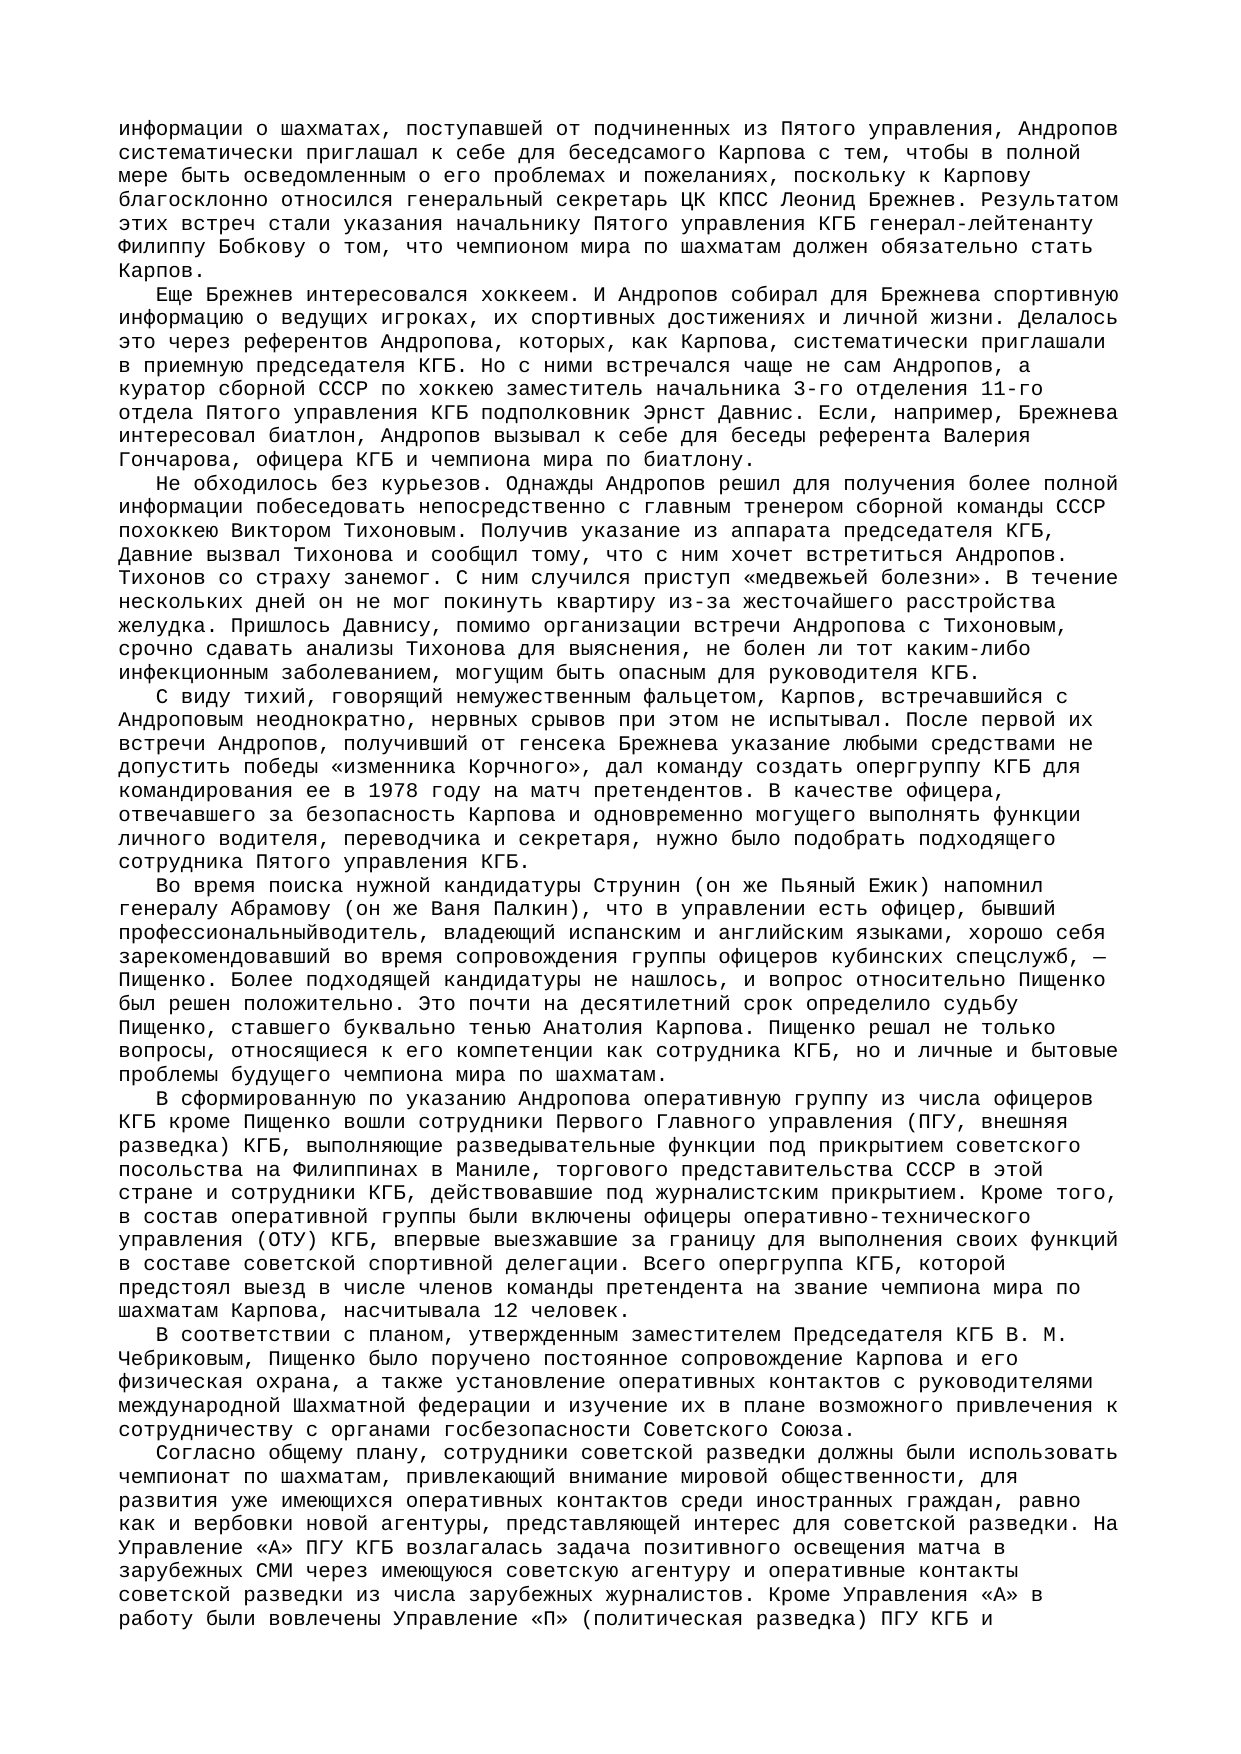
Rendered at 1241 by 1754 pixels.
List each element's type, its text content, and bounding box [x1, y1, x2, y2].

text информации о шахматах, поступавшей от подчиненных из Пятого управления, Андропов систематически приглашал к себе для беседсамого Карпова с тем, чтобы в полной мере быть осведомленным о его проблемах и пожеланиях, поскольку к Карпову благосклонно относился генеральный секретарь ЦК КПСС Леонид Брежнев. Результатом этих встреч стали указания начальнику Пятого управления КГБ генерал-лейтенанту Филиппу Бобкову о том, что чемпионом мира по шахматам должен обязательно стать Карпов. [118, 118, 1122, 284]
text Не обходилось без курьезов. Однажды Андропов решил для получения более полной информации побеседовать непосредственно с главным тренером сборной команды СССР похоккею Виктором Тихоновым. Получив указание из аппарата председателя КГБ, Давние вызвал Тихонова и сообщил тому, что с ним хочет встретиться Андропов. Тихонов со страху занемог. С ним случился приступ «медвежьей болезни». В течение нескольких дней он не мог покинуть квартиру из-за жесточайшего расстройства желудка. Пришлось Давнису, помимо организации встречи Андропова с Тихоновым, срочно сдавать анализы Тихонова для выяснения, не болен ли тот каким-либо инфекционным заболеванием, могущим быть опасным для руководителя КГБ. [118, 473, 1122, 686]
text Во время поиска нужной кандидатуры Струнин (он же Пьяный Ежик) напомнил генералу Абрамову (он же Ваня Палкин), что в управлении есть офицер, бывший профессиональныйводитель, владеющий испанским и английским языками, хорошо себя зарекомендовавший во время сопровождения группы офицеров кубинских спецслужб, — Пищенко. Более подходящей кандидатуры не нашлось, и вопрос относительно Пищенко был решен положительно. Это почти на десятилетний срок определило судьбу Пищенко, ставшего буквально тенью Анатолия Карпова. Пищенко решал не только вопросы, относящиеся к его компетенции как сотрудника КГБ, но и личные и бытовые проблемы будущего чемпиона мира по шахматам. [118, 875, 1122, 1088]
text В сформированную по указанию Андропова оперативную группу из числа офицеров КГБ кроме Пищенко вошли сотрудники Первого Главного управления (ПГУ, внешняя разведка) КГБ, выполняющие разведывательные функции под прикрытием советского посольства на Филиппинах в Маниле, торгового представительства СССР в этой стране и сотрудники КГБ, действовавшие под журналистским прикрытием. Кроме того, в состав оперативной группы были включены офицеры оперативно-технического управления (ОТУ) КГБ, впервые выезжавшие за границу для выполнения своих функций в составе советской спортивной делегации. Всего опергруппа КГБ, которой предстоял выезд в числе членов команды претендента на звание чемпиона мира по шахматам Карпова, насчитывала 12 человек. [118, 1088, 1122, 1324]
text Еще Брежнев интересовался хоккеем. И Андропов собирал для Брежнева спортивную информацию о ведущих игроках, их спортивных достижениях и личной жизни. Делалось это через референтов Андропова, которых, как Карпова, систематически приглашали в приемную председателя КГБ. Но с ними встречался чаще не сам Андропов, а куратор сборной СССР по хоккею заместитель начальника 3-го отделения 11-го отдела Пятого управления КГБ подполковник Эрнст Давнис. Если, например, Брежнева интересовал биатлон, Андропов вызывал к себе для беседы референта Валерия Гончарова, офицера КГБ и чемпиона мира по биатлону. [118, 284, 1122, 473]
text Согласно общему плану, сотрудники советской разведки должны были использовать чемпионат по шахматам, привлекающий внимание мировой общественности, для развития уже имеющихся оперативных контактов среди иностранных граждан, равно как и вербовки новой агентуры, представляющей интерес для советской разведки. На Управление «А» ПГУ КГБ возлагалась задача позитивного освещения матча в зарубежных СМИ через имеющуюся советскую агентуру и оперативные контакты советской разведки из числа зарубежных журналистов. Кроме Управления «А» в работу были вовлечены Управление «П» (политическая разведка) ПГУ КГБ и [118, 1442, 1122, 1631]
text С виду тихий, говорящий немужественным фальцетом, Карпов, встречавшийся с Андроповым неоднократно, нервных срывов при этом не испытывал. После первой их встречи Андропов, получивший от генсека Брежнева указание любыми средствами не допустить победы «изменника Корчного», дал команду создать опергруппу КГБ для командирования ее в 1978 году на матч претендентов. В качестве офицера, отвечавшего за безопасность Карпова и одновременно могущего выполнять функции личного водителя, переводчика и секретаря, нужно было подобрать подходящего сотрудника Пятого управления КГБ. [118, 686, 1122, 875]
text В соответствии с планом, утвержденным заместителем Председателя КГБ В. М. Чебриковым, Пищенко было поручено постоянное сопровождение Карпова и его физическая охрана, а также установление оперативных контактов с руководителями международной Шахматной федерации и изучение их в плане возможного привлечения к сотрудничеству с органами госбезопасности Советского Союза. [118, 1324, 1122, 1442]
